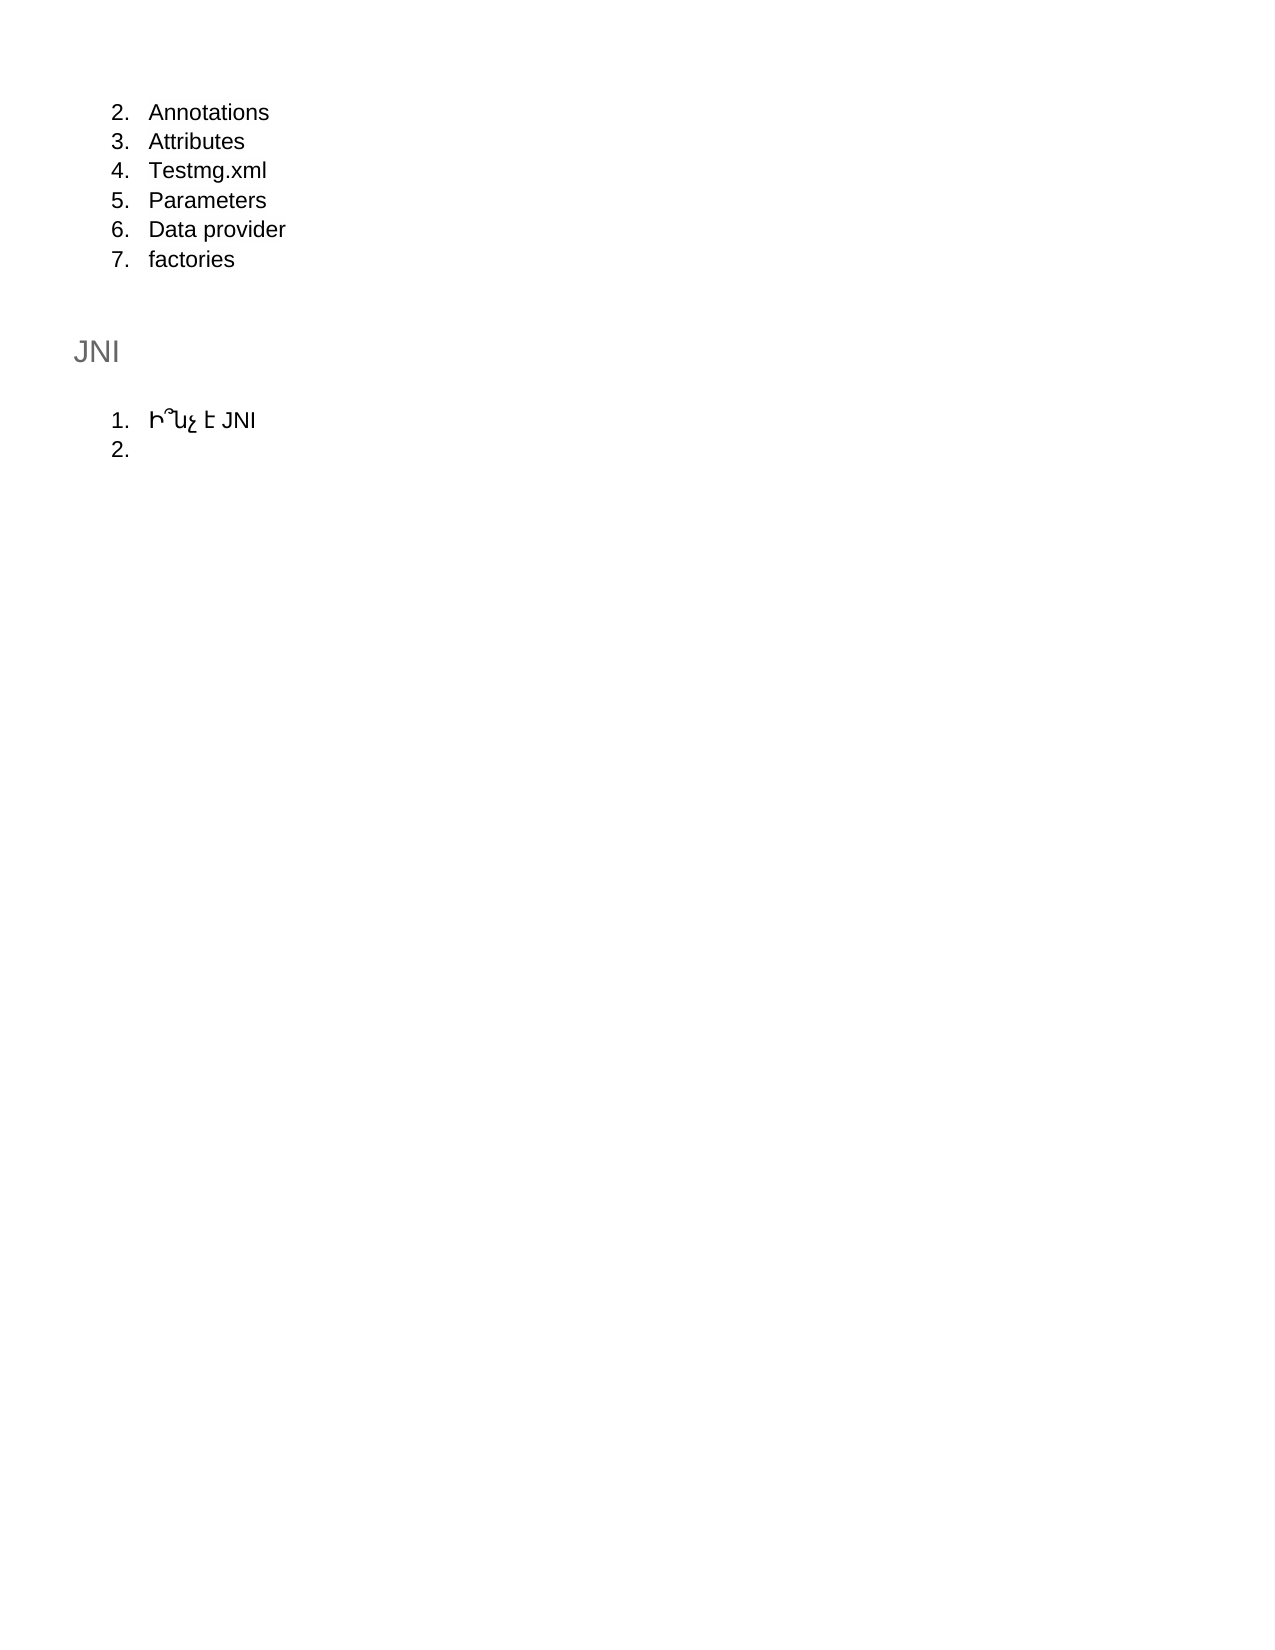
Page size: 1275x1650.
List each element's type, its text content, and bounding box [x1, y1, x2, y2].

subtitle JNI [73, 334, 1195, 369]
list Parameters [111, 187, 1195, 213]
list Ի՞նչ է JNI [111, 408, 1195, 433]
list Testmg.xml [111, 158, 1195, 184]
list Data provider [111, 217, 1195, 242]
list Attributes [111, 129, 1195, 154]
list Annotations [111, 99, 1195, 125]
list factories [111, 246, 1195, 272]
